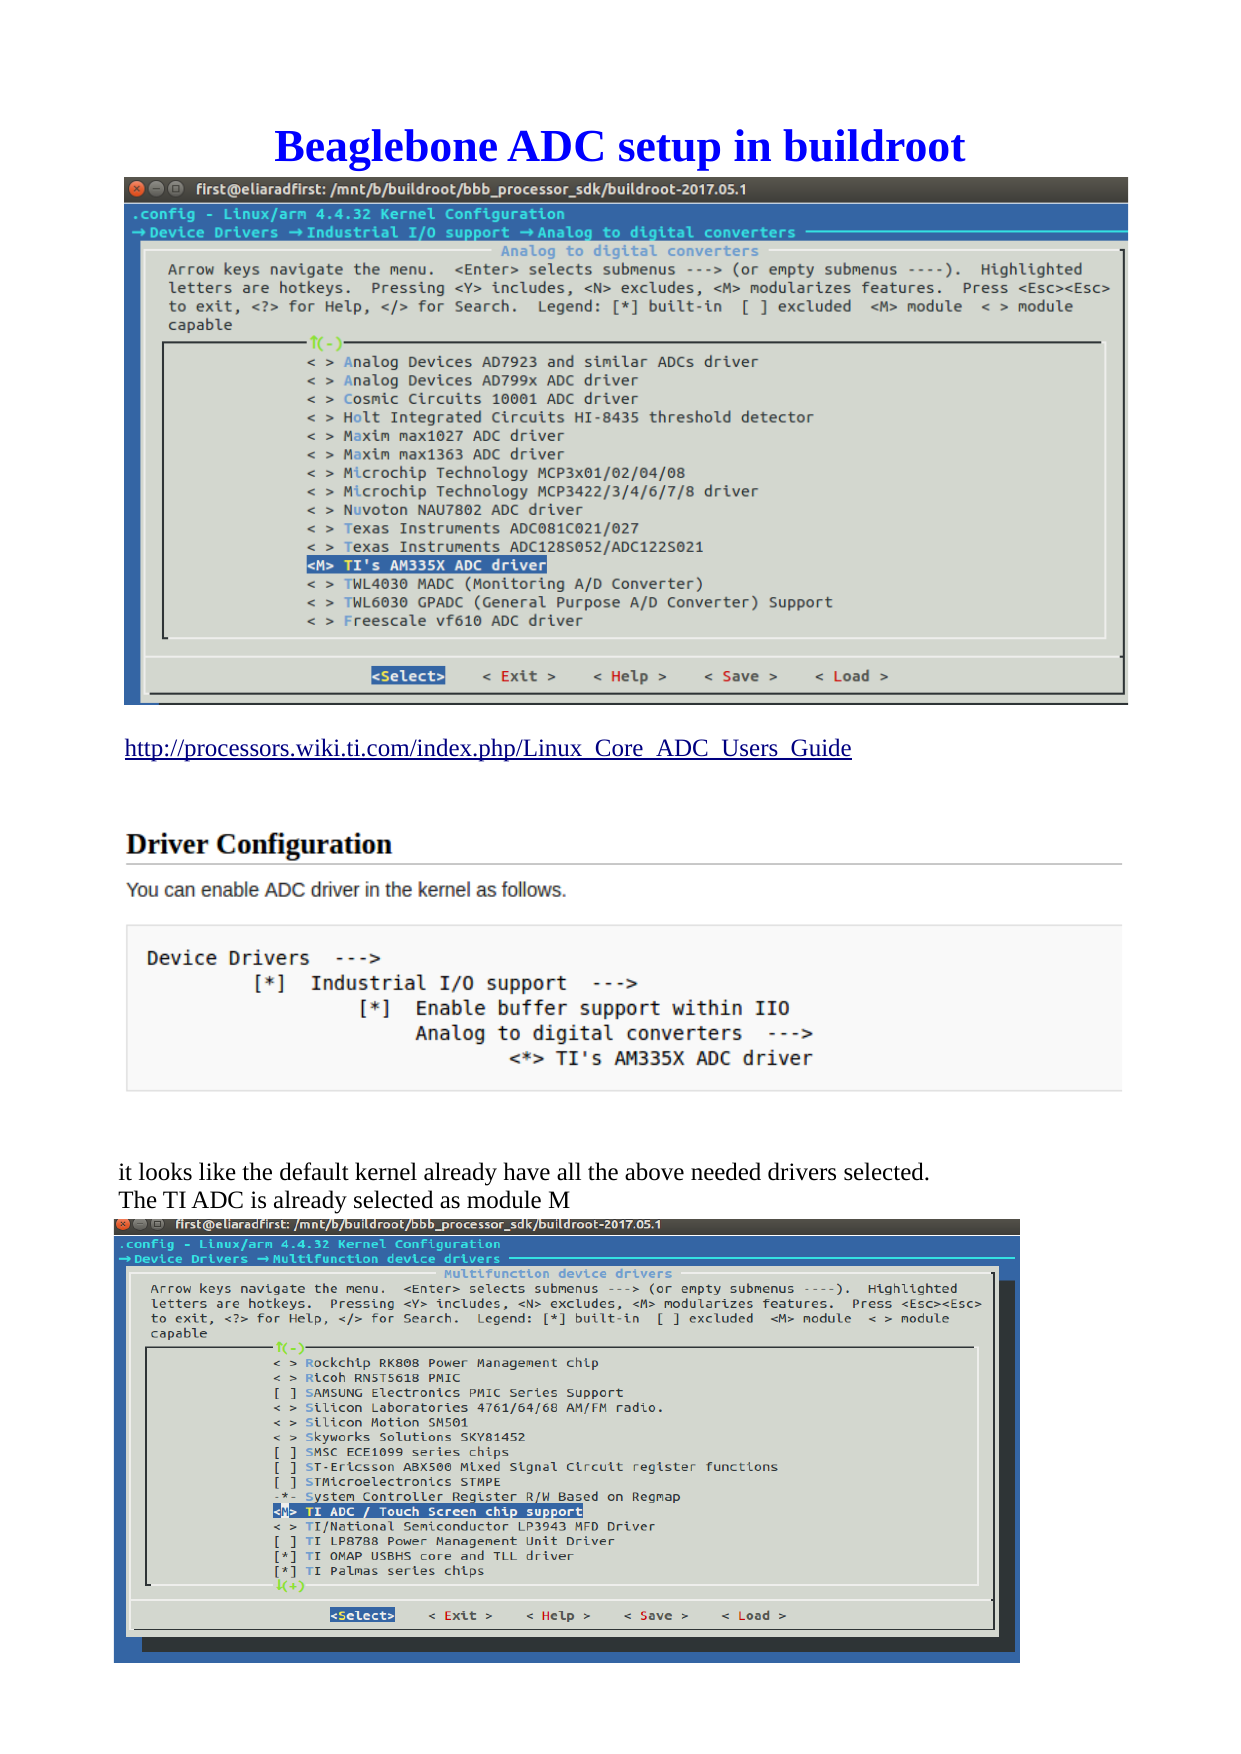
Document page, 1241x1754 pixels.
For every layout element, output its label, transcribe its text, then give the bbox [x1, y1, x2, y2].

text Beaglebone ADC setup in buildroot [118, 118, 1122, 171]
text The TI ADC is already selected as module M [118, 1185, 1122, 1214]
picture [118, 819, 1123, 1100]
picture [124, 177, 1129, 705]
picture [113, 1219, 1020, 1663]
text it looks like the default kernel already have all the above needed drivers selected. [118, 1157, 1122, 1185]
text http://processors.wiki.ti.com/index.php/Linux_Core_ADC_Users_Guide [118, 733, 1122, 762]
